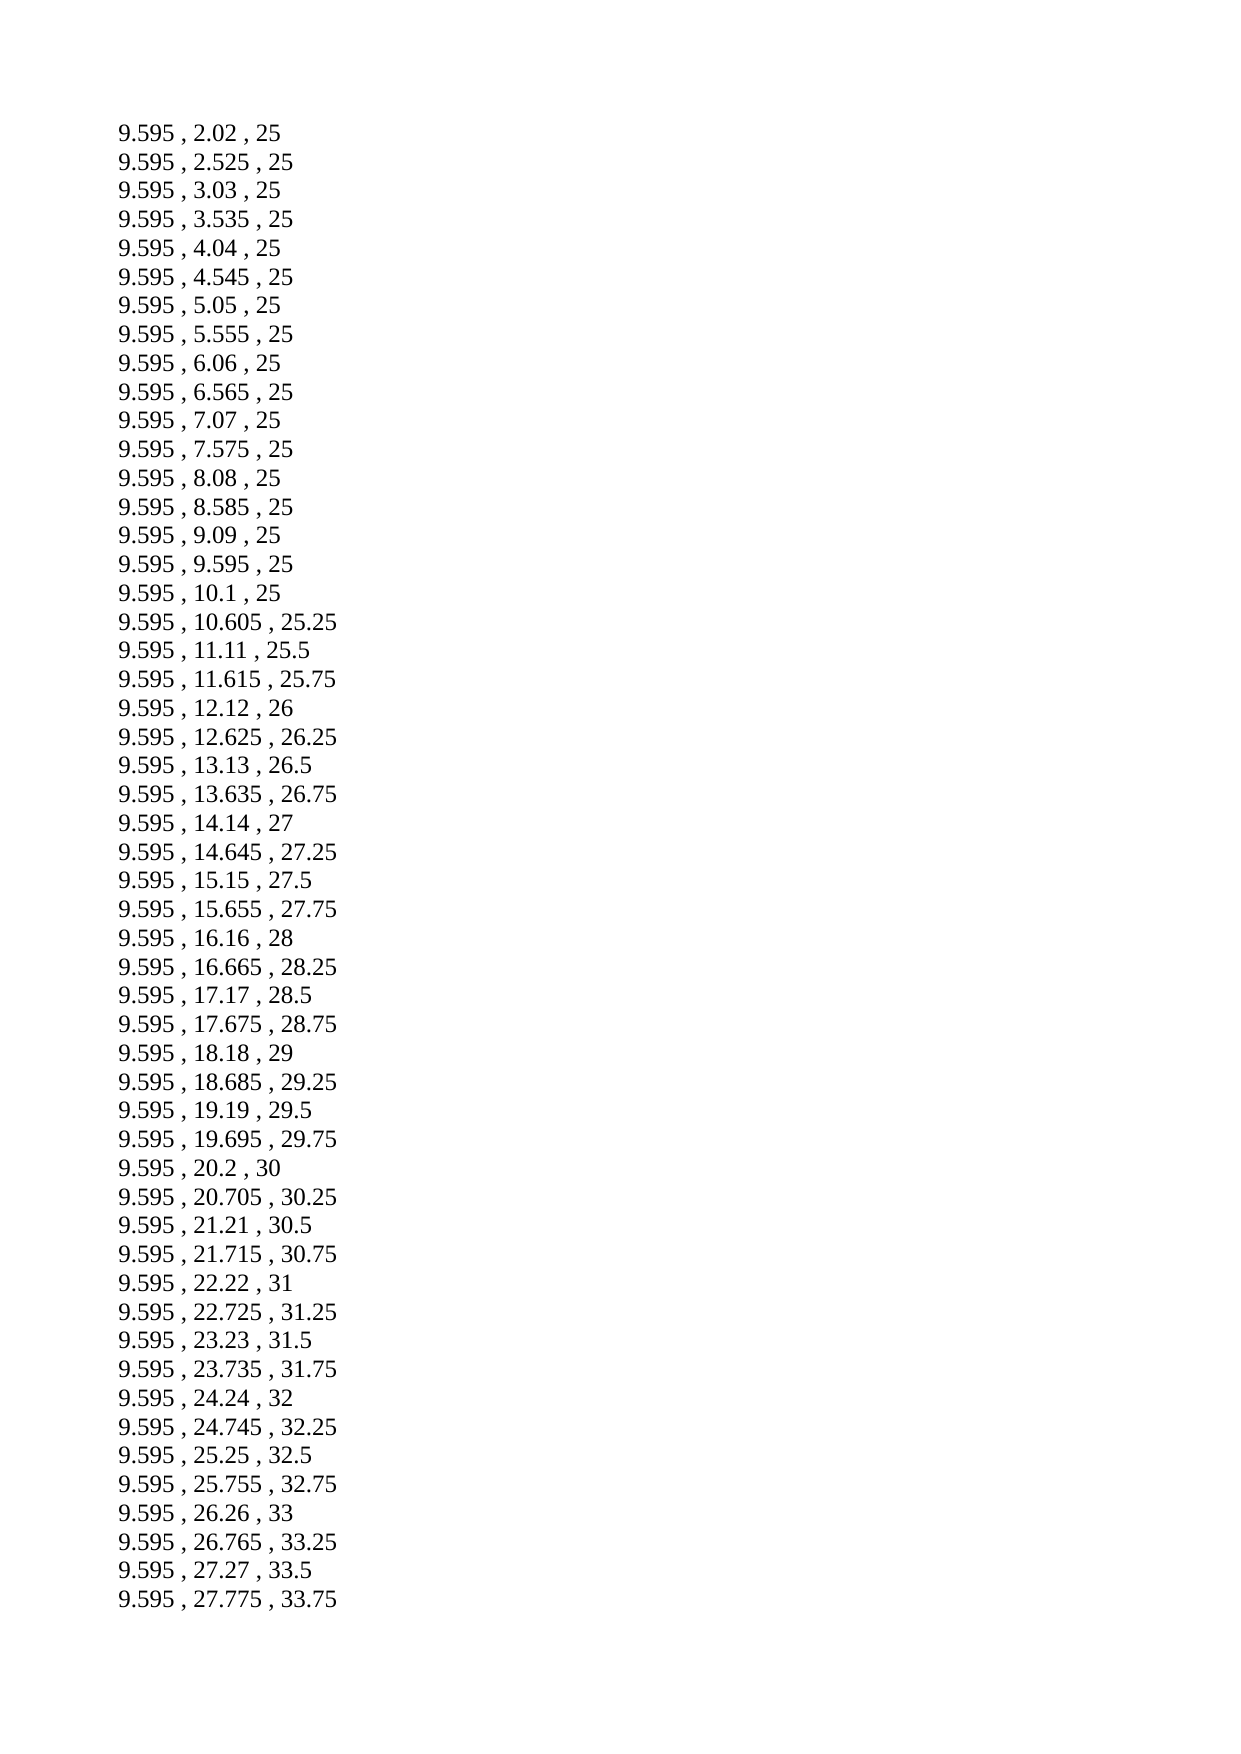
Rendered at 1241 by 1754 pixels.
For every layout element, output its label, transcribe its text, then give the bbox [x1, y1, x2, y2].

text 9.595 , 15.655 , 27.75 [118, 894, 1122, 923]
text 9.595 , 14.14 , 27 [118, 808, 1122, 837]
text 9.595 , 19.695 , 29.75 [118, 1124, 1122, 1153]
text 9.595 , 22.22 , 31 [118, 1268, 1122, 1297]
text 9.595 , 17.675 , 28.75 [118, 1009, 1122, 1038]
text 9.595 , 5.05 , 25 [118, 291, 1122, 319]
text 9.595 , 25.25 , 32.5 [118, 1441, 1122, 1469]
text 9.595 , 5.555 , 25 [118, 319, 1122, 348]
text 9.595 , 26.26 , 33 [118, 1498, 1122, 1527]
text 9.595 , 25.755 , 32.75 [118, 1469, 1122, 1498]
text 9.595 , 22.725 , 31.25 [118, 1297, 1122, 1326]
text 9.595 , 8.08 , 25 [118, 463, 1122, 492]
text 9.595 , 13.635 , 26.75 [118, 779, 1122, 808]
text 9.595 , 3.535 , 25 [118, 204, 1122, 233]
text 9.595 , 13.13 , 26.5 [118, 751, 1122, 779]
text 9.595 , 26.765 , 33.25 [118, 1527, 1122, 1556]
text 9.595 , 23.735 , 31.75 [118, 1354, 1122, 1383]
text 9.595 , 7.07 , 25 [118, 406, 1122, 434]
text 9.595 , 27.27 , 33.5 [118, 1556, 1122, 1584]
text 9.595 , 2.02 , 25 [118, 118, 1122, 147]
text 9.595 , 23.23 , 31.5 [118, 1326, 1122, 1354]
text 9.595 , 27.775 , 33.75 [118, 1584, 1122, 1613]
text 9.595 , 3.03 , 25 [118, 176, 1122, 204]
text 9.595 , 11.11 , 25.5 [118, 636, 1122, 664]
text 9.595 , 21.715 , 30.75 [118, 1239, 1122, 1268]
text 9.595 , 15.15 , 27.5 [118, 866, 1122, 894]
text 9.595 , 2.525 , 25 [118, 147, 1122, 176]
text 9.595 , 9.09 , 25 [118, 521, 1122, 549]
text 9.595 , 24.24 , 32 [118, 1383, 1122, 1412]
text 9.595 , 10.1 , 25 [118, 578, 1122, 607]
text 9.595 , 8.585 , 25 [118, 492, 1122, 521]
text 9.595 , 18.18 , 29 [118, 1038, 1122, 1067]
text 9.595 , 20.2 , 30 [118, 1153, 1122, 1182]
text 9.595 , 18.685 , 29.25 [118, 1067, 1122, 1096]
text 9.595 , 6.06 , 25 [118, 348, 1122, 377]
text 9.595 , 24.745 , 32.25 [118, 1412, 1122, 1441]
text 9.595 , 14.645 , 27.25 [118, 837, 1122, 866]
text 9.595 , 9.595 , 25 [118, 549, 1122, 578]
text 9.595 , 17.17 , 28.5 [118, 981, 1122, 1009]
text 9.595 , 6.565 , 25 [118, 377, 1122, 406]
text 9.595 , 20.705 , 30.25 [118, 1182, 1122, 1211]
text 9.595 , 7.575 , 25 [118, 434, 1122, 463]
text 9.595 , 12.12 , 26 [118, 693, 1122, 722]
text 9.595 , 4.545 , 25 [118, 262, 1122, 291]
text 9.595 , 19.19 , 29.5 [118, 1096, 1122, 1124]
text 9.595 , 4.04 , 25 [118, 233, 1122, 262]
text 9.595 , 11.615 , 25.75 [118, 664, 1122, 693]
text 9.595 , 21.21 , 30.5 [118, 1211, 1122, 1239]
text 9.595 , 16.665 , 28.25 [118, 952, 1122, 981]
text 9.595 , 12.625 , 26.25 [118, 722, 1122, 751]
text 9.595 , 16.16 , 28 [118, 923, 1122, 952]
text 9.595 , 10.605 , 25.25 [118, 607, 1122, 636]
